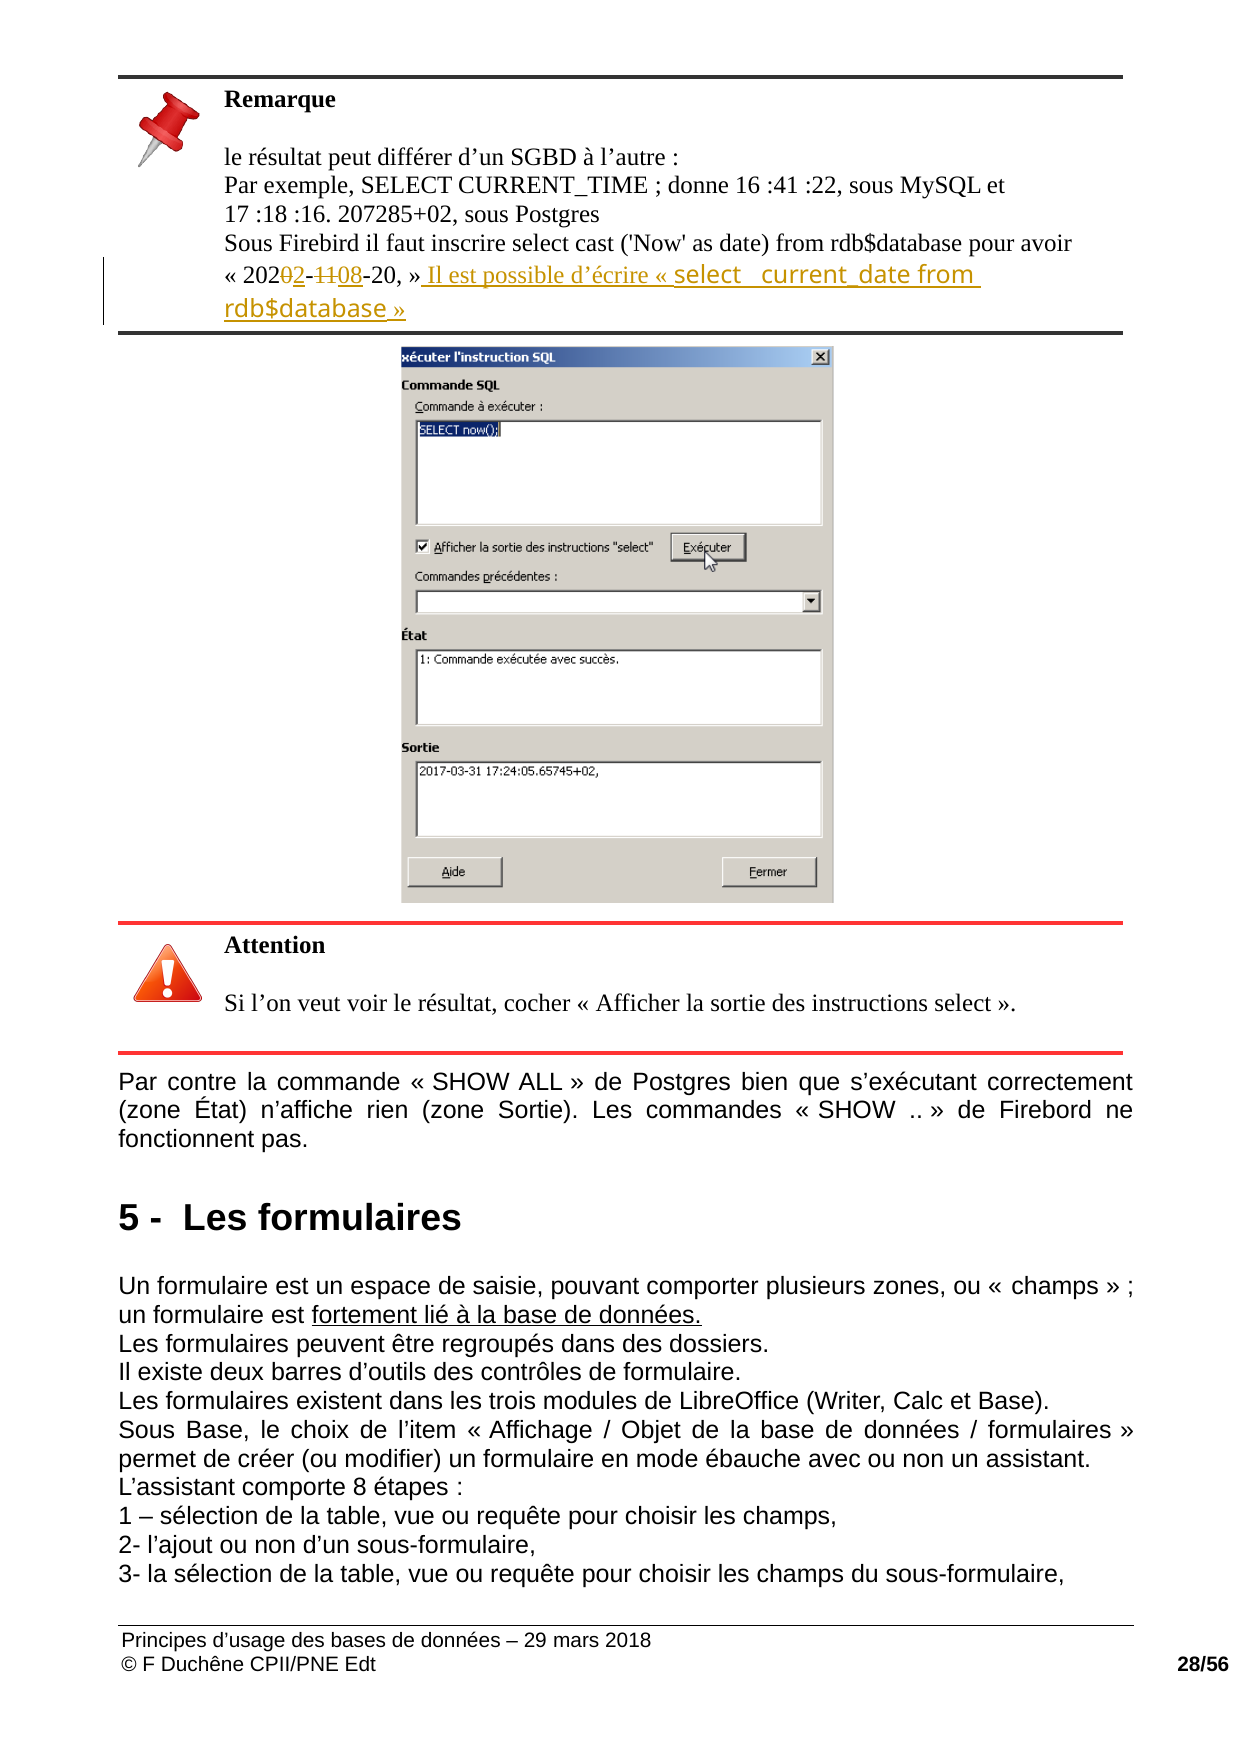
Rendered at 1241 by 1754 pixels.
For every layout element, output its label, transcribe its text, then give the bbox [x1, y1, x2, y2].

text 3- la sélection de la table, vue ou requête pour choisir les champs du sous-formulaire, [118, 1558, 1134, 1587]
text Il existe deux barres d’outils des contrôles de formulaire. [118, 1357, 1134, 1386]
text L’assistant comporte 8 étapes : [118, 1472, 1134, 1501]
table_header [118, 79, 218, 331]
text 1 – sélection de la table, vue ou requête pour choisir les champs, [118, 1501, 1134, 1530]
picture [123, 930, 213, 1019]
text 2- l’ajout ou non d’un sous-formulaire, [118, 1530, 1134, 1558]
text Par contre la commande « SHOW ALL » de Postgres bien que s’exécutant correctement (zone État) n’affiche rien (zone Sortie). Les commandes « SHOW .. » de Firebord ne fonctionnent pas. [118, 1067, 1134, 1153]
table_header Attention Si l’on veut voir le résultat, cocher « Afficher la sortie des instructions select ». [218, 925, 1123, 1051]
text Un formulaire est un espace de saisie, pouvant comporter plusieurs zones, ou « champs » ; un formulaire est fortement lié à la base de données. [118, 1271, 1134, 1328]
picture [401, 346, 834, 903]
text Les formulaires existent dans les trois modules de LibreOffice (Writer, Calc et Base). [118, 1386, 1134, 1415]
table_header [118, 925, 218, 1051]
text Les formulaires peuvent être regroupés dans des dossiers. [118, 1328, 1134, 1357]
text Sous Base, le choix de l’item « Affichage / Objet de la base de données / formulaires » permet de créer (ou modifier) un formulaire en mode ébauche avec ou non un assistant. [118, 1415, 1134, 1472]
picture [123, 84, 213, 173]
subtitle Les formulaires [118, 1195, 1134, 1238]
table_header Remarque le résultat peut différer d’un SGBD à l’autre : Par exemple, SELECT CURRENT_TIME ; donne 16 :41 :22, sous MySQL et 17 :18 :16. 207285+02, sous Postgres Sous Firebird il faut inscrire select cast ('Now' as date) from rdb$database pour avoir « 2022-08-20, » Il est possible d’écrire « select current_date from rdb$database » [218, 79, 1123, 331]
